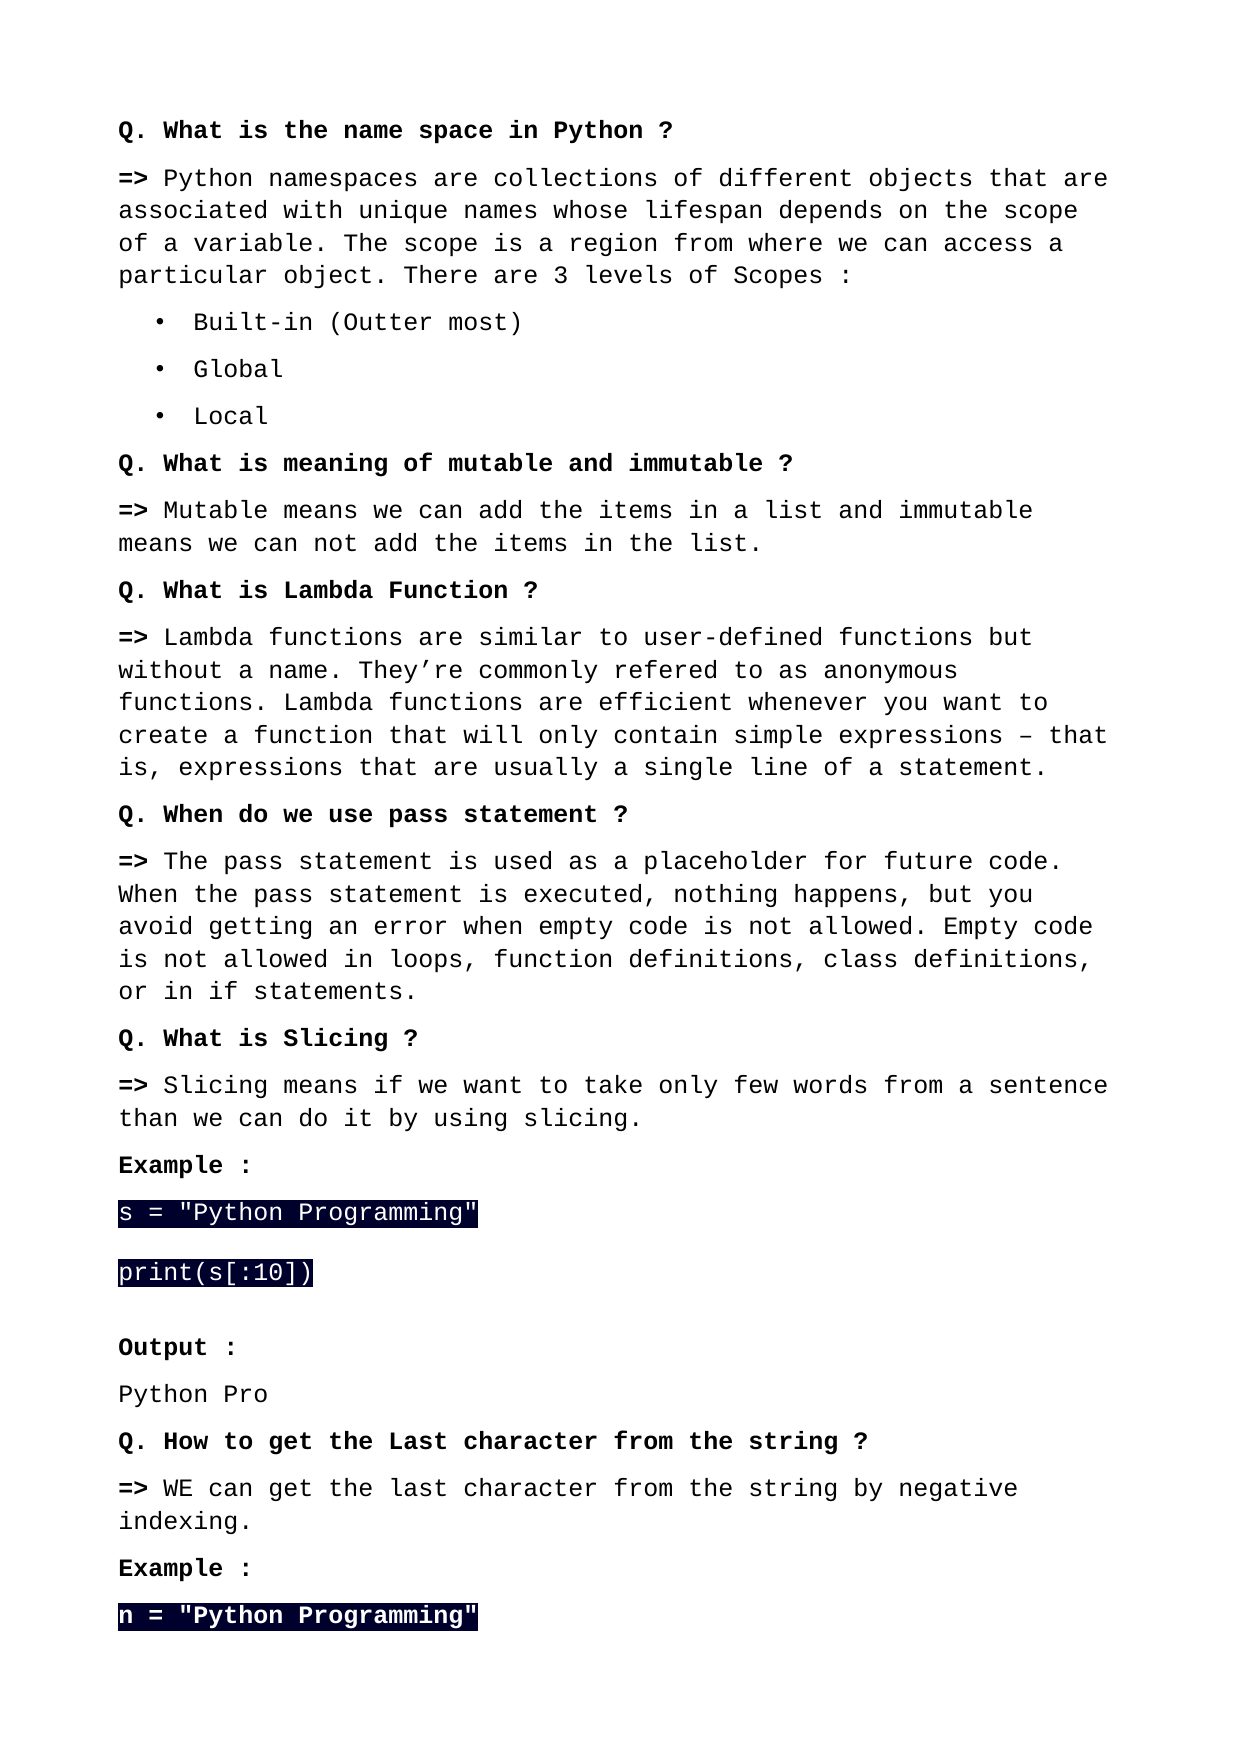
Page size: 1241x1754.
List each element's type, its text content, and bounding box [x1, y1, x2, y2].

text Q. When do we use pass statement ? [118, 802, 1122, 830]
list Local [156, 404, 1122, 432]
text Example : [118, 1555, 1122, 1584]
text => Mutable means we can add the items in a list and immutable means we can not add the items in the list. [118, 498, 1122, 559]
text n = "Python Programming" [118, 1602, 1122, 1631]
text s = "Python Programming" [118, 1200, 1122, 1228]
text => WE can get the last character from the string by negative indexing. [118, 1476, 1122, 1537]
list Global [156, 357, 1122, 385]
text Q. What is Slicing ? [118, 1026, 1122, 1054]
text Q. What is meaning of mutable and immutable ? [118, 451, 1122, 479]
text Q. What is Lambda Function ? [118, 578, 1122, 606]
text Output : [118, 1334, 1122, 1363]
text print(s[:10]) [118, 1258, 1122, 1287]
list Built-in (Outter most) [156, 310, 1122, 338]
text Example : [118, 1153, 1122, 1181]
text => Python namespaces are collections of different objects that are associated with unique names whose lifespan depends on the scope of a variable. The scope is a region from where we can access a particular object. There are 3 levels of Scopes : [118, 165, 1122, 291]
text Python Pro [118, 1382, 1122, 1410]
text => Lambda functions are similar to user-defined functions but without a name. They’re commonly refered to as anonymous functions. Lambda functions are efficient whenever you want to create a function that will only contain simple expressions – that is, expressions that are usually a single line of a statement. [118, 625, 1122, 783]
text Q. How to get the Last character from the string ? [118, 1429, 1122, 1457]
text => The pass statement is used as a placeholder for future code. When the pass statement is executed, nothing happens, but you avoid getting an error when empty code is not allowed. Empty code is not allowed in loops, function definitions, class definitions, or in if statements. [118, 849, 1122, 1007]
text Q. What is the name space in Python ? [118, 118, 1122, 146]
text => Slicing means if we want to take only few words from a sentence than we can do it by using slicing. [118, 1073, 1122, 1134]
